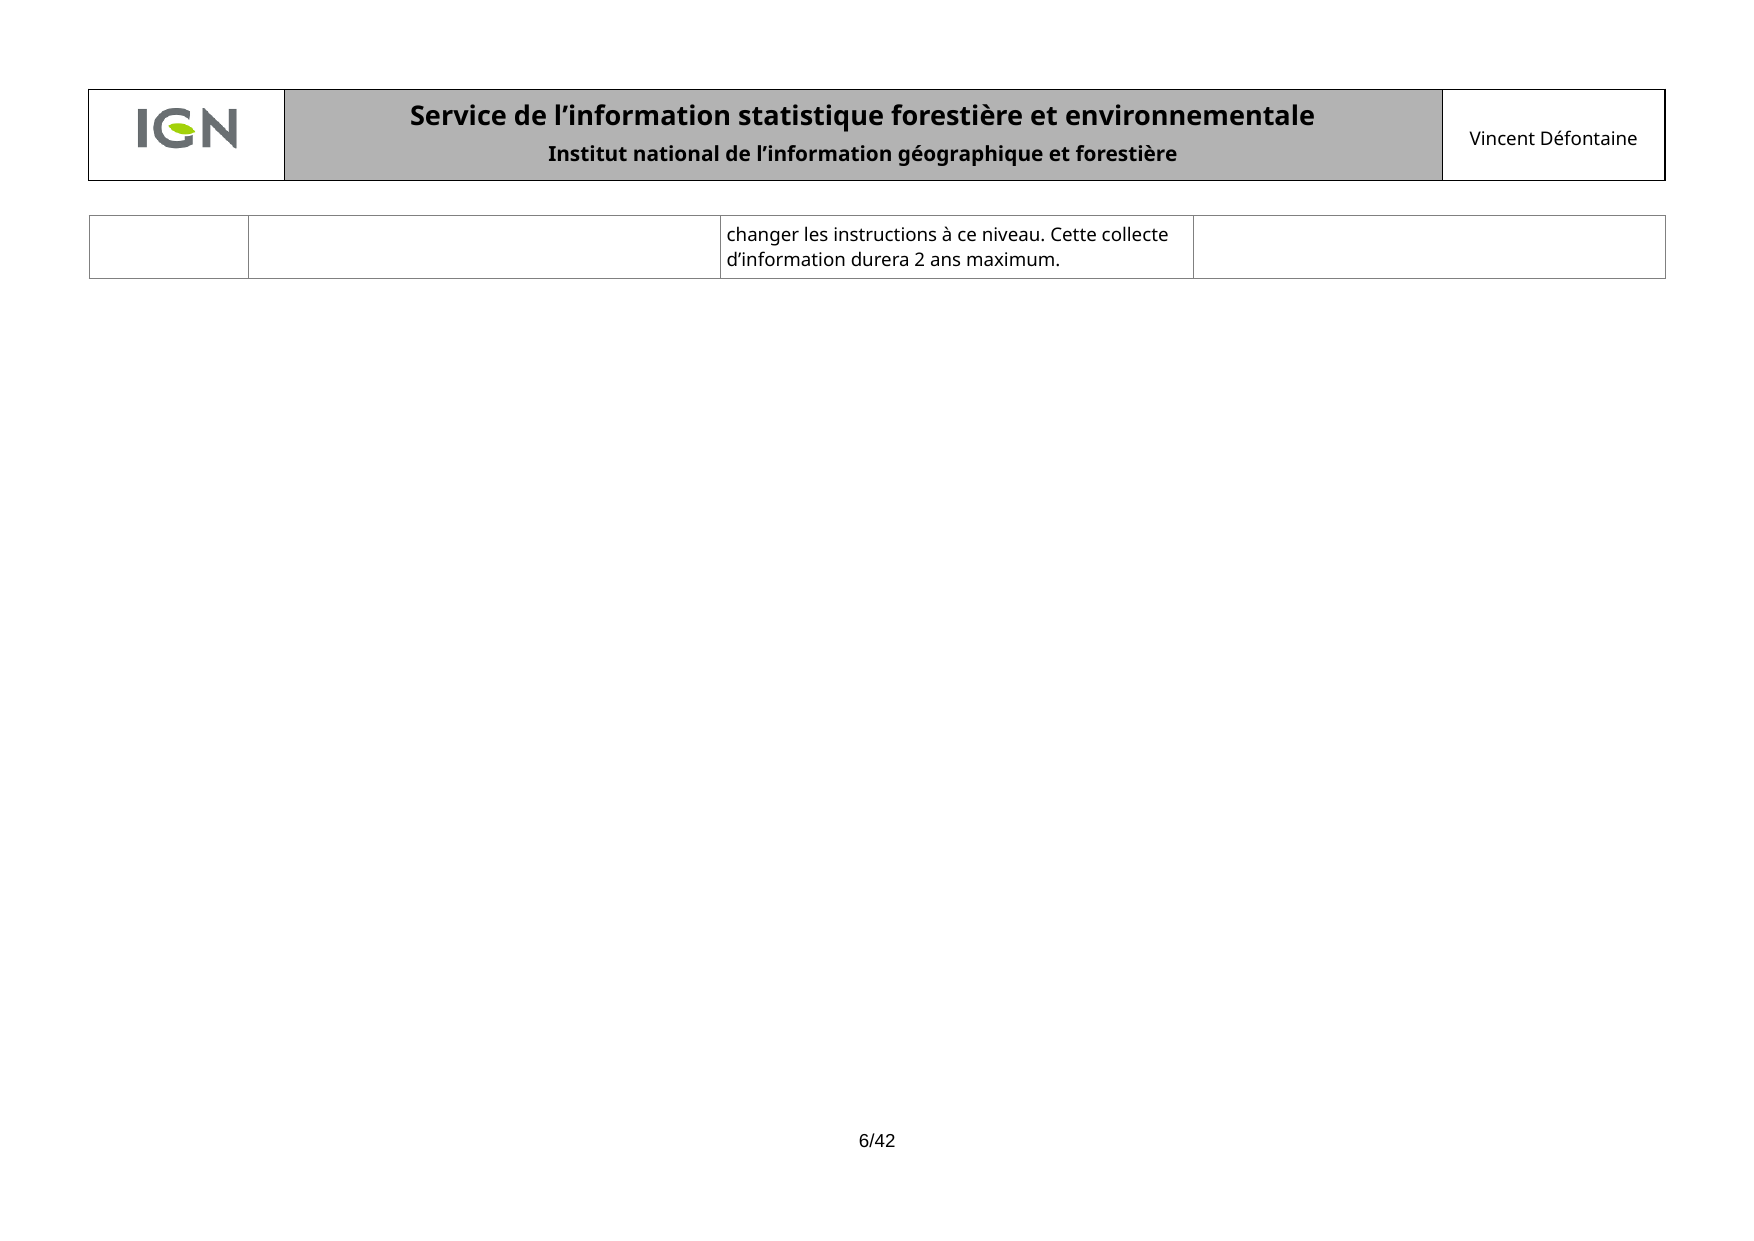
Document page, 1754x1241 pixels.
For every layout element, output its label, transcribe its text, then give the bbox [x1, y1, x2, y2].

table_cell [249, 216, 720, 278]
table_cell [1194, 216, 1665, 278]
table_cell changer les instructions à ce niveau. Cette collecte d’information durera 2 ans maximum. [721, 216, 1193, 278]
table_cell [90, 216, 248, 278]
picture [121, 94, 253, 162]
